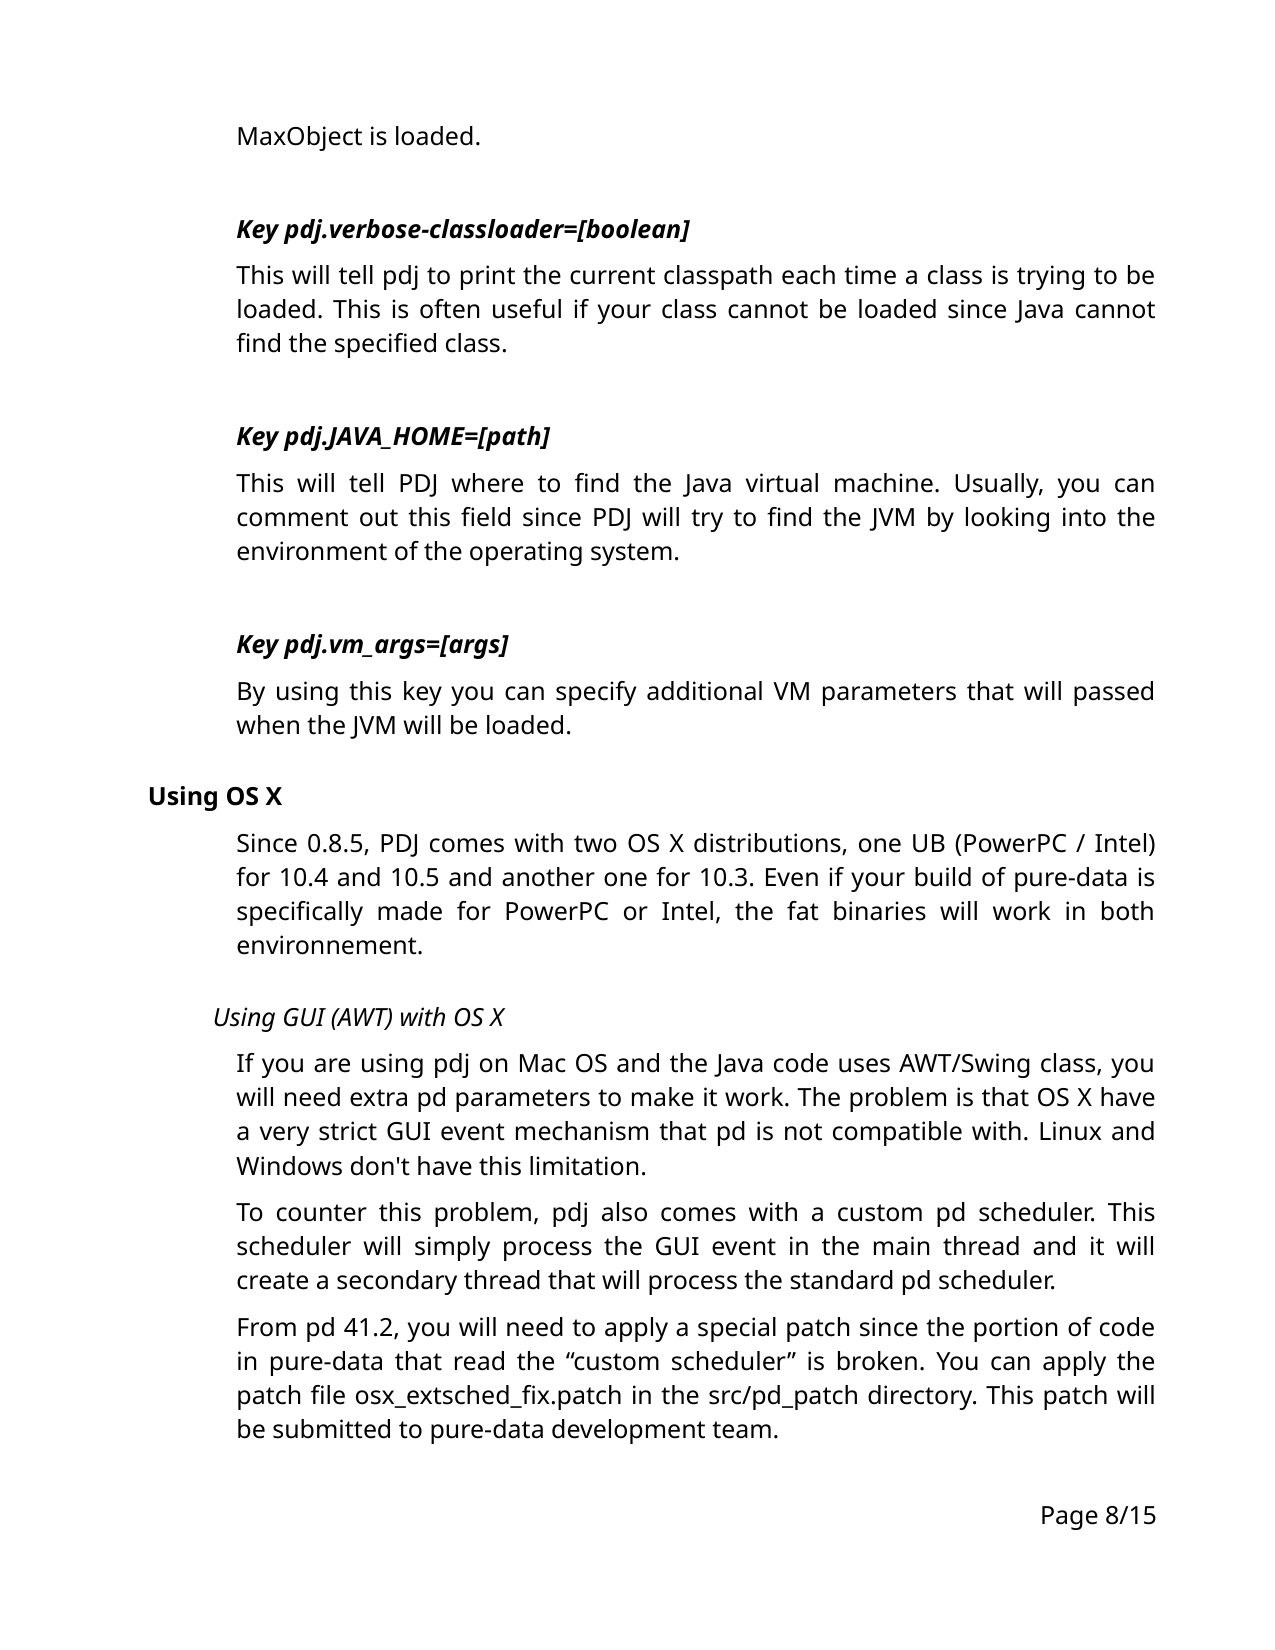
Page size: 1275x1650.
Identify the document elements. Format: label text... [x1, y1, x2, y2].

text Since 0.8.5, PDJ comes with two OS X distributions, one UB (PowerPC / Intel) for 10.4 and 10.5 and another one for 10.3. Even if your build of pure-data is specifically made for PowerPC or Intel, the fat binaries will work in both environnement. [236, 826, 1157, 962]
subtitle Using OS X [148, 779, 1157, 813]
text Key pdj.verbose-classloader=[boolean] [236, 211, 1157, 245]
text MaxObject is loaded. [236, 118, 1157, 152]
subtitle Using GUI (AWT) with OS X [213, 999, 1157, 1033]
text This will tell pdj to print the current classpath each time a class is trying to be loaded. This is often useful if your class cannot be loaded since Java cannot find the specified class. [236, 258, 1157, 360]
text Key pdj.vm_args=[args] [236, 627, 1157, 661]
text Key pdj.JAVA_HOME=[path] [236, 419, 1157, 453]
text From pd 41.2, you will need to apply a special patch since the portion of code in pure-data that read the “custom scheduler” is broken. You can apply the patch file osx_extsched_fix.patch in the src/pd_patch directory. This patch will be submitted to pure-data development team. [236, 1309, 1157, 1446]
text This will tell PDJ where to find the Java virtual machine. Usually, you can comment out this field since PDJ will try to find the JVM by looking into the environment of the operating system. [236, 466, 1157, 568]
text If you are using pdj on Mac OS and the Java code uses AWT/Swing class, you will need extra pd parameters to make it work. The problem is that OS X have a very strict GUI event mechanism that pd is not compatible with. Linux and Windows don't have this limitation. [236, 1046, 1157, 1182]
text To counter this problem, pdj also comes with a custom pd scheduler. This scheduler will simply process the GUI event in the main thread and it will create a secondary thread that will process the standard pd scheduler. [236, 1195, 1157, 1297]
text By using this key you can specify additional VM parameters that will passed when the JVM will be loaded. [236, 673, 1157, 742]
